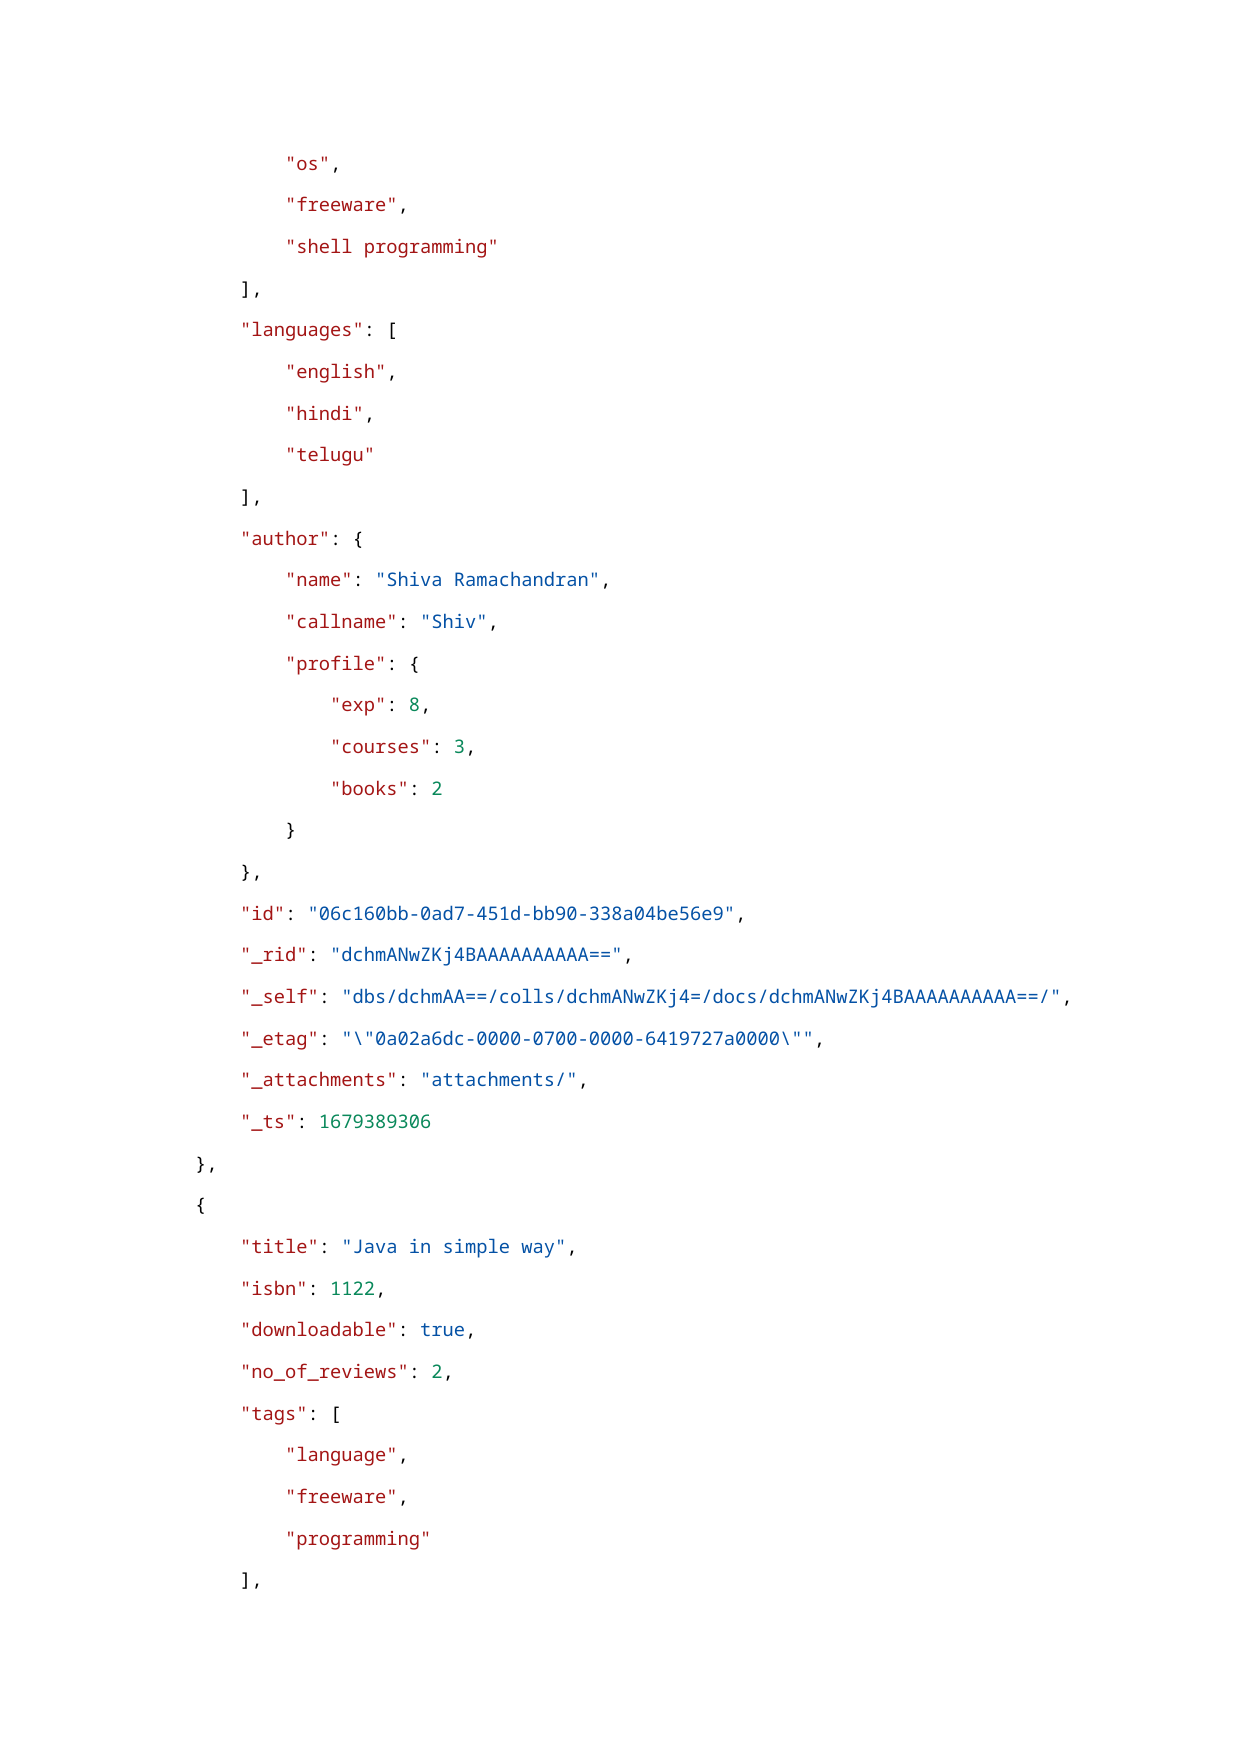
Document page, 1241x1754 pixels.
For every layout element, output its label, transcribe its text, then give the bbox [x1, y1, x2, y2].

text "_attachments": "attachments/", [150, 1067, 1090, 1092]
text "books": 2 [150, 775, 1090, 800]
text "_self": "dbs/dchmAA==/colls/dchmANwZKj4=/docs/dchmANwZKj4BAAAAAAAAAA==/", [150, 983, 1090, 1008]
text "languages": [ [150, 317, 1090, 342]
text "name": "Shiva Ramachandran", [150, 567, 1090, 592]
text "language", [150, 1442, 1090, 1467]
text "callname": "Shiv", [150, 608, 1090, 633]
text "no_of_reviews": 2, [150, 1358, 1090, 1383]
text "programming" [150, 1525, 1090, 1550]
text "english", [150, 358, 1090, 383]
text "downloadable": true, [150, 1317, 1090, 1342]
text "shell programming" [150, 233, 1090, 258]
text }, [150, 858, 1090, 883]
text ], [150, 1567, 1090, 1592]
text "_rid": "dchmANwZKj4BAAAAAAAAAA==", [150, 942, 1090, 967]
text ], [150, 275, 1090, 300]
text "os", [150, 150, 1090, 175]
text "telugu" [150, 442, 1090, 467]
text "_etag": "\"0a02a6dc-0000-0700-0000-6419727a0000\"", [150, 1025, 1090, 1050]
text "tags": [ [150, 1400, 1090, 1425]
text "profile": { [150, 650, 1090, 675]
text "isbn": 1122, [150, 1275, 1090, 1300]
text ], [150, 483, 1090, 508]
text { [150, 1192, 1090, 1217]
text "hindi", [150, 400, 1090, 425]
text "freeware", [150, 1483, 1090, 1508]
text } [150, 817, 1090, 842]
text "title": "Java in simple way", [150, 1233, 1090, 1258]
text }, [150, 1150, 1090, 1175]
text "_ts": 1679389306 [150, 1108, 1090, 1133]
text "freeware", [150, 192, 1090, 217]
text "courses": 3, [150, 733, 1090, 758]
text "author": { [150, 525, 1090, 550]
text "exp": 8, [150, 692, 1090, 717]
text "id": "06c160bb-0ad7-451d-bb90-338a04be56e9", [150, 900, 1090, 925]
